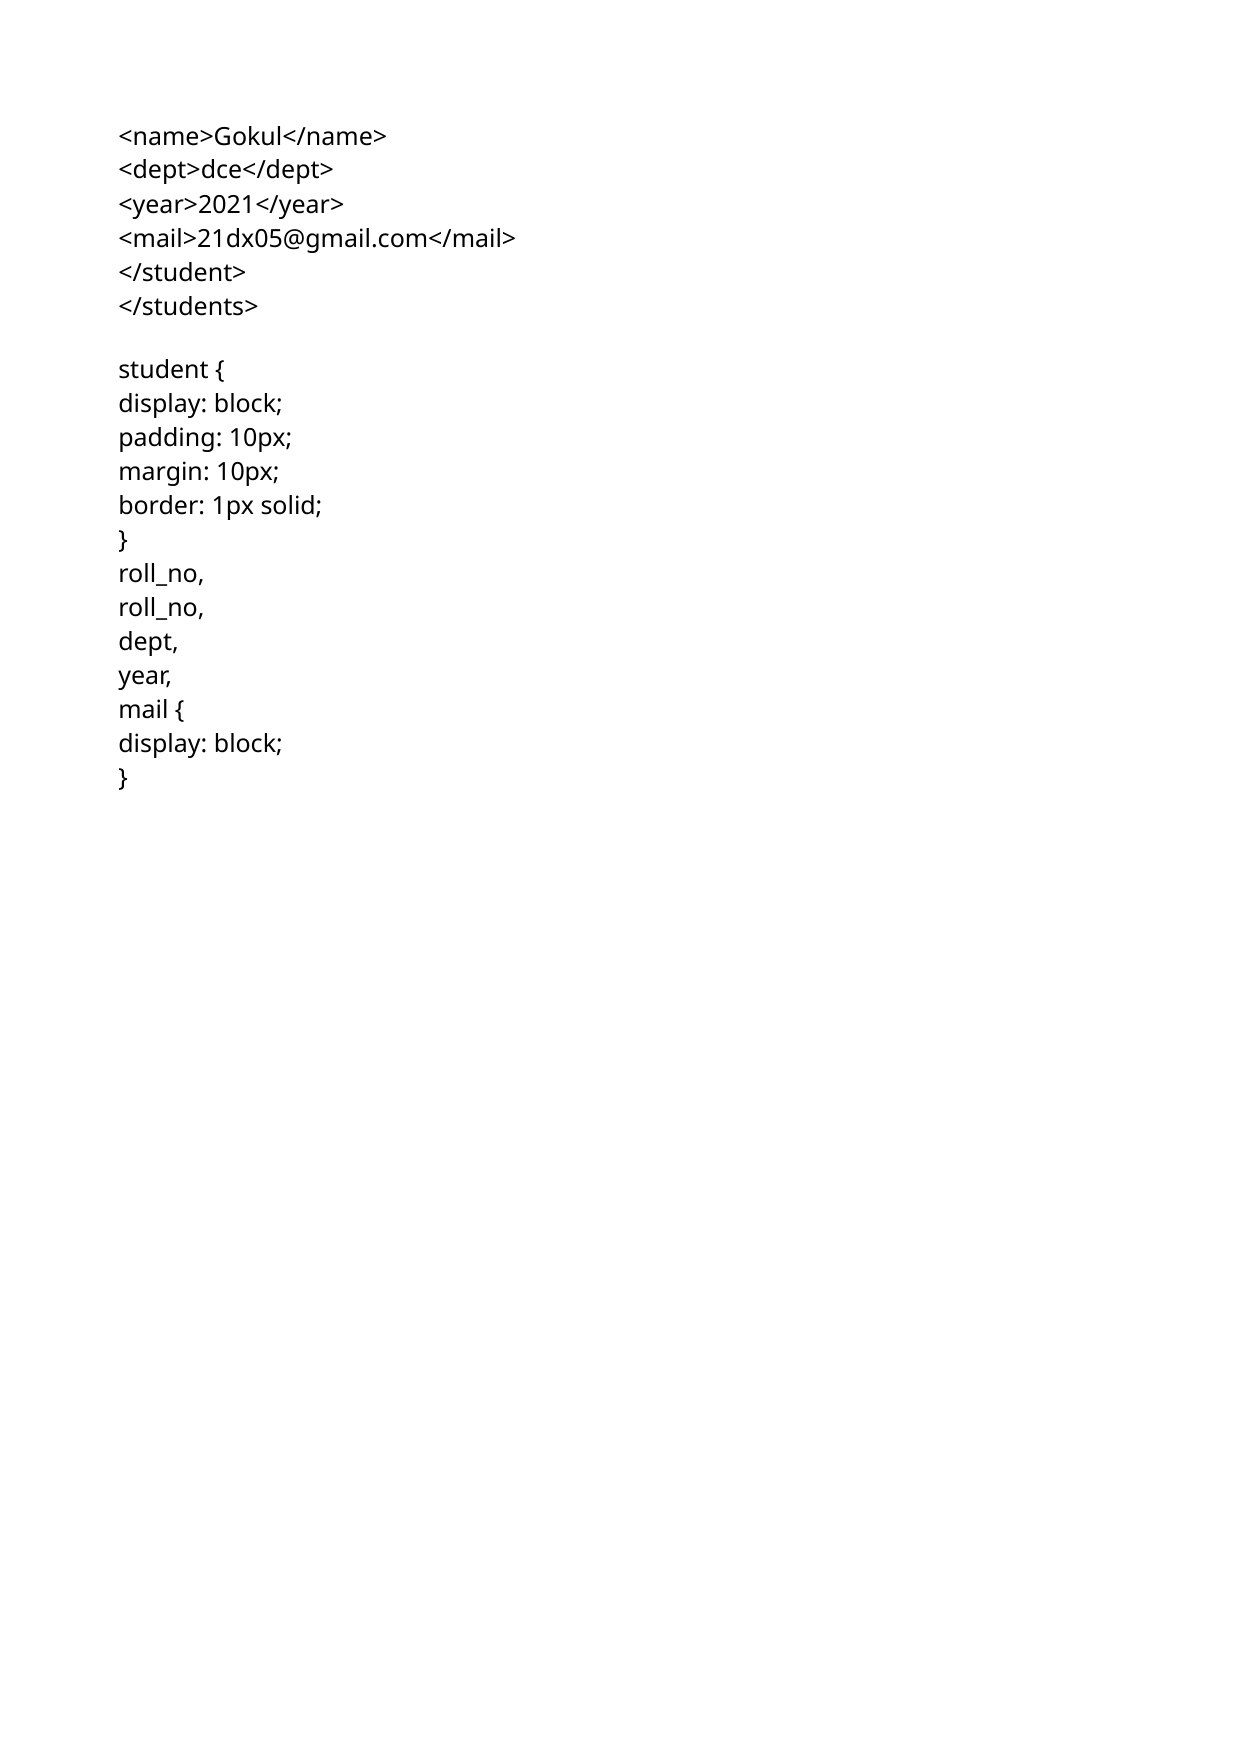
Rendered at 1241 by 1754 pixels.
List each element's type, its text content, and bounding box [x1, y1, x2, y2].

text </students> [118, 288, 1122, 322]
text } [118, 760, 1122, 794]
text margin: 10px; [118, 453, 1122, 487]
text </student> [118, 254, 1122, 288]
text roll_no, [118, 556, 1122, 590]
text <dept>dce</dept> [118, 152, 1122, 186]
text } [118, 522, 1122, 556]
text <mail>21dx05@gmail.com</mail> [118, 220, 1122, 254]
text border: 1px solid; [118, 487, 1122, 522]
text padding: 10px; [118, 419, 1122, 453]
text year, [118, 658, 1122, 692]
text mail { [118, 692, 1122, 726]
text dept, [118, 624, 1122, 658]
text <year>2021</year> [118, 186, 1122, 220]
text display: block; [118, 385, 1122, 419]
text <name>Gokul</name> [118, 118, 1122, 152]
text student { [118, 351, 1122, 385]
text display: block; [118, 726, 1122, 760]
text roll_no, [118, 590, 1122, 624]
